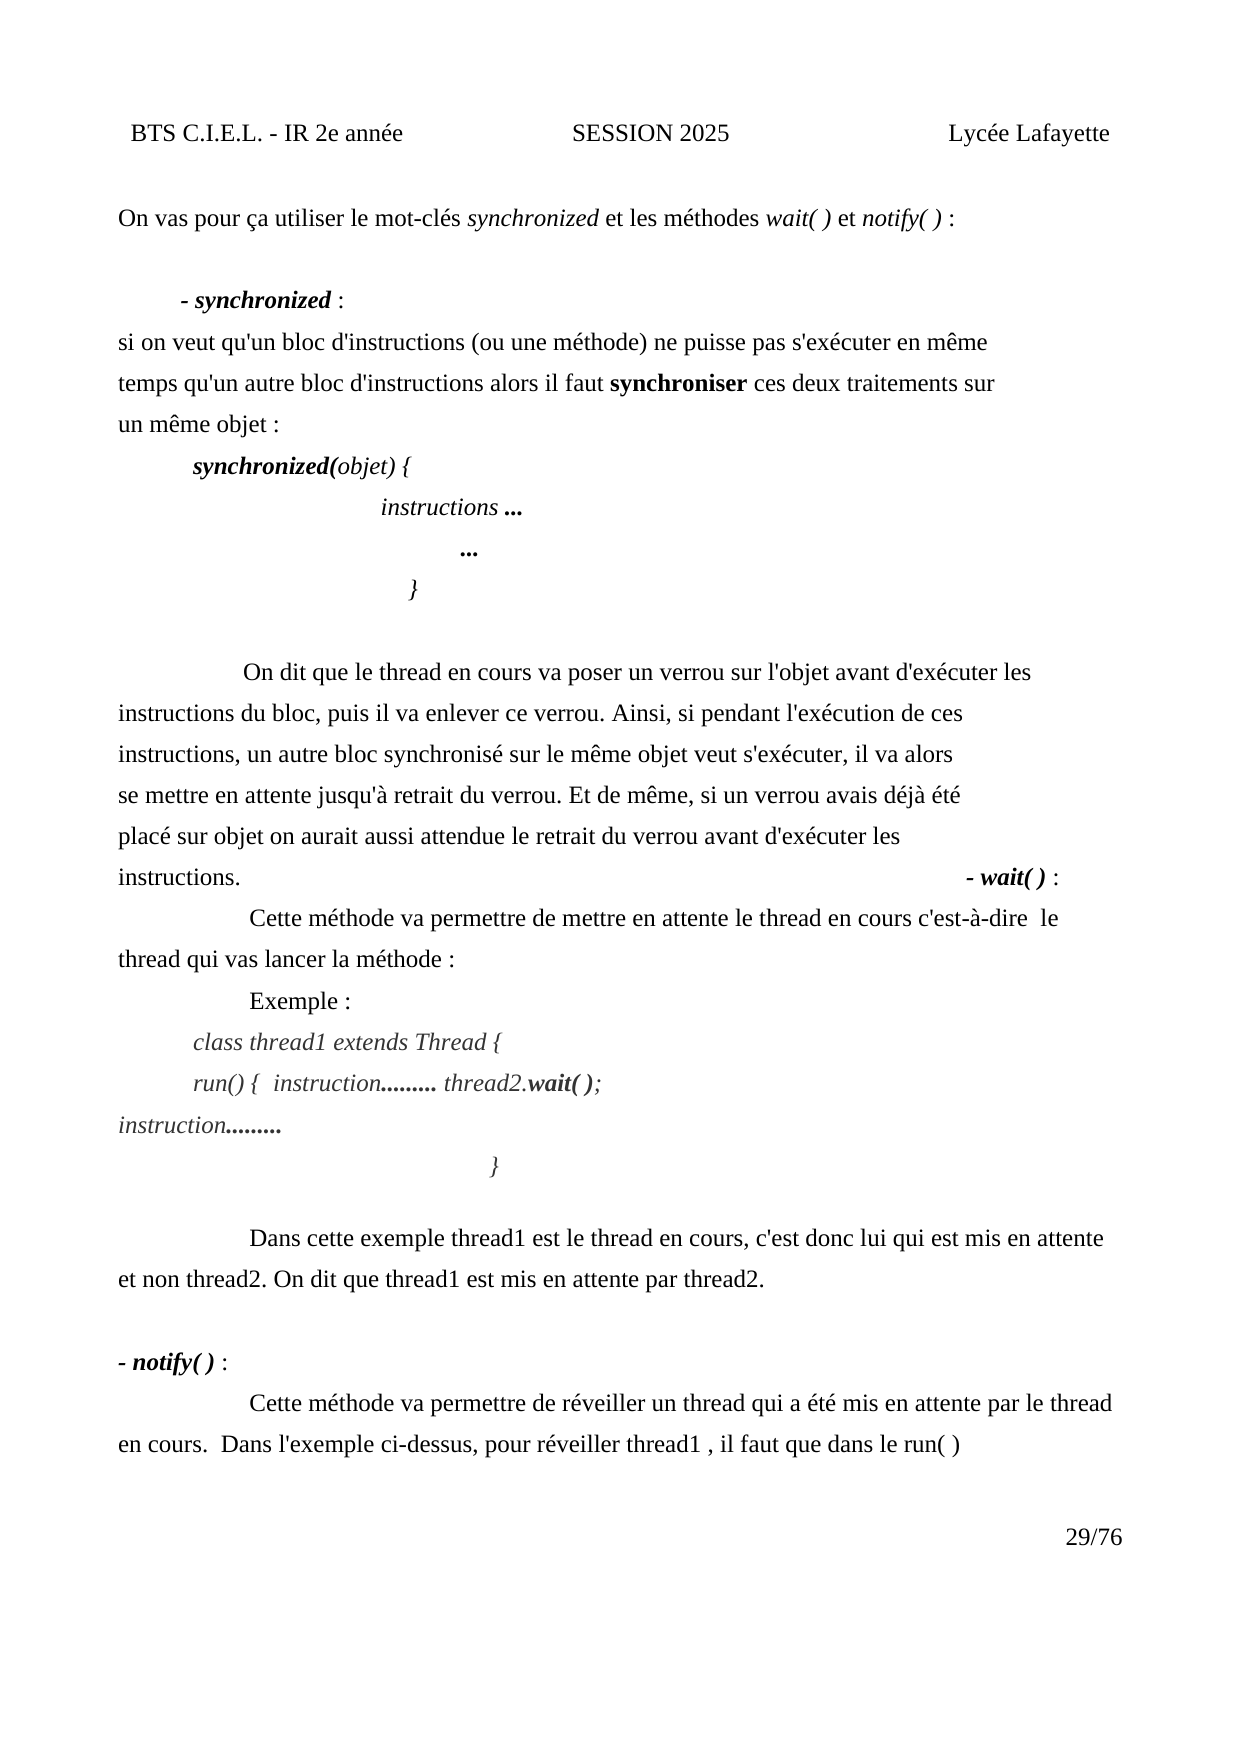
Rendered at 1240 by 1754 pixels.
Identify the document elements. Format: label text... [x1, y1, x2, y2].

text On vas pour ça utiliser le mot-clés synchronized et les méthodes wait( ) et notify( ) : [118, 203, 1121, 232]
text } [408, 574, 1122, 603]
text - notify( ) : [118, 1306, 833, 1376]
text Cette méthode va permettre de réveiller un thread qui a été mis en attente par le thread en cours. Dans l'exemple ci-dessus, pour réveiller thread1 , il faut que dans le run( ) [118, 1388, 1121, 1458]
text Exemple : [118, 986, 1121, 1014]
text Cette méthode va permettre de mettre en attente le thread en cours c'est-à-dire le thread qui vas lancer la méthode : [118, 903, 1121, 973]
text ... [118, 533, 1067, 562]
text instructions ... [118, 492, 1000, 521]
text On dit que le thread en cours va poser un verrou sur l'objet avant d'exécuter les instructions du bloc, puis il va enlever ce verrou. Ainsi, si pendant l'exécution de ces instructions, un autre bloc synchronisé sur le même objet veut s'exécuter, il va alors se mettre en attente jusqu'à retrait du verrou. Et de même, si un verrou avais déjà été placé sur objet on aurait aussi attendue le retrait du verrou avant d'exécuter les instructions. - wait( ) : [118, 657, 1094, 891]
text class thread1 extends Thread { run() { instruction......... thread2.wait( ); instruction......... [118, 1027, 732, 1138]
text Dans cette exemple thread1 est le thread en cours, c'est donc lui qui est mis en attente et non thread2. On dit que thread1 est mis en attente par thread2. [118, 1223, 1121, 1293]
text } [489, 1151, 732, 1180]
text - synchronized : si on veut qu'un bloc d'instructions (ou une méthode) ne puisse pas s'exécuter en même temps qu'un autre bloc d'instructions alors il faut synchroniser ces deux traitements sur un même objet : synchronized(objet) { [118, 285, 1121, 479]
